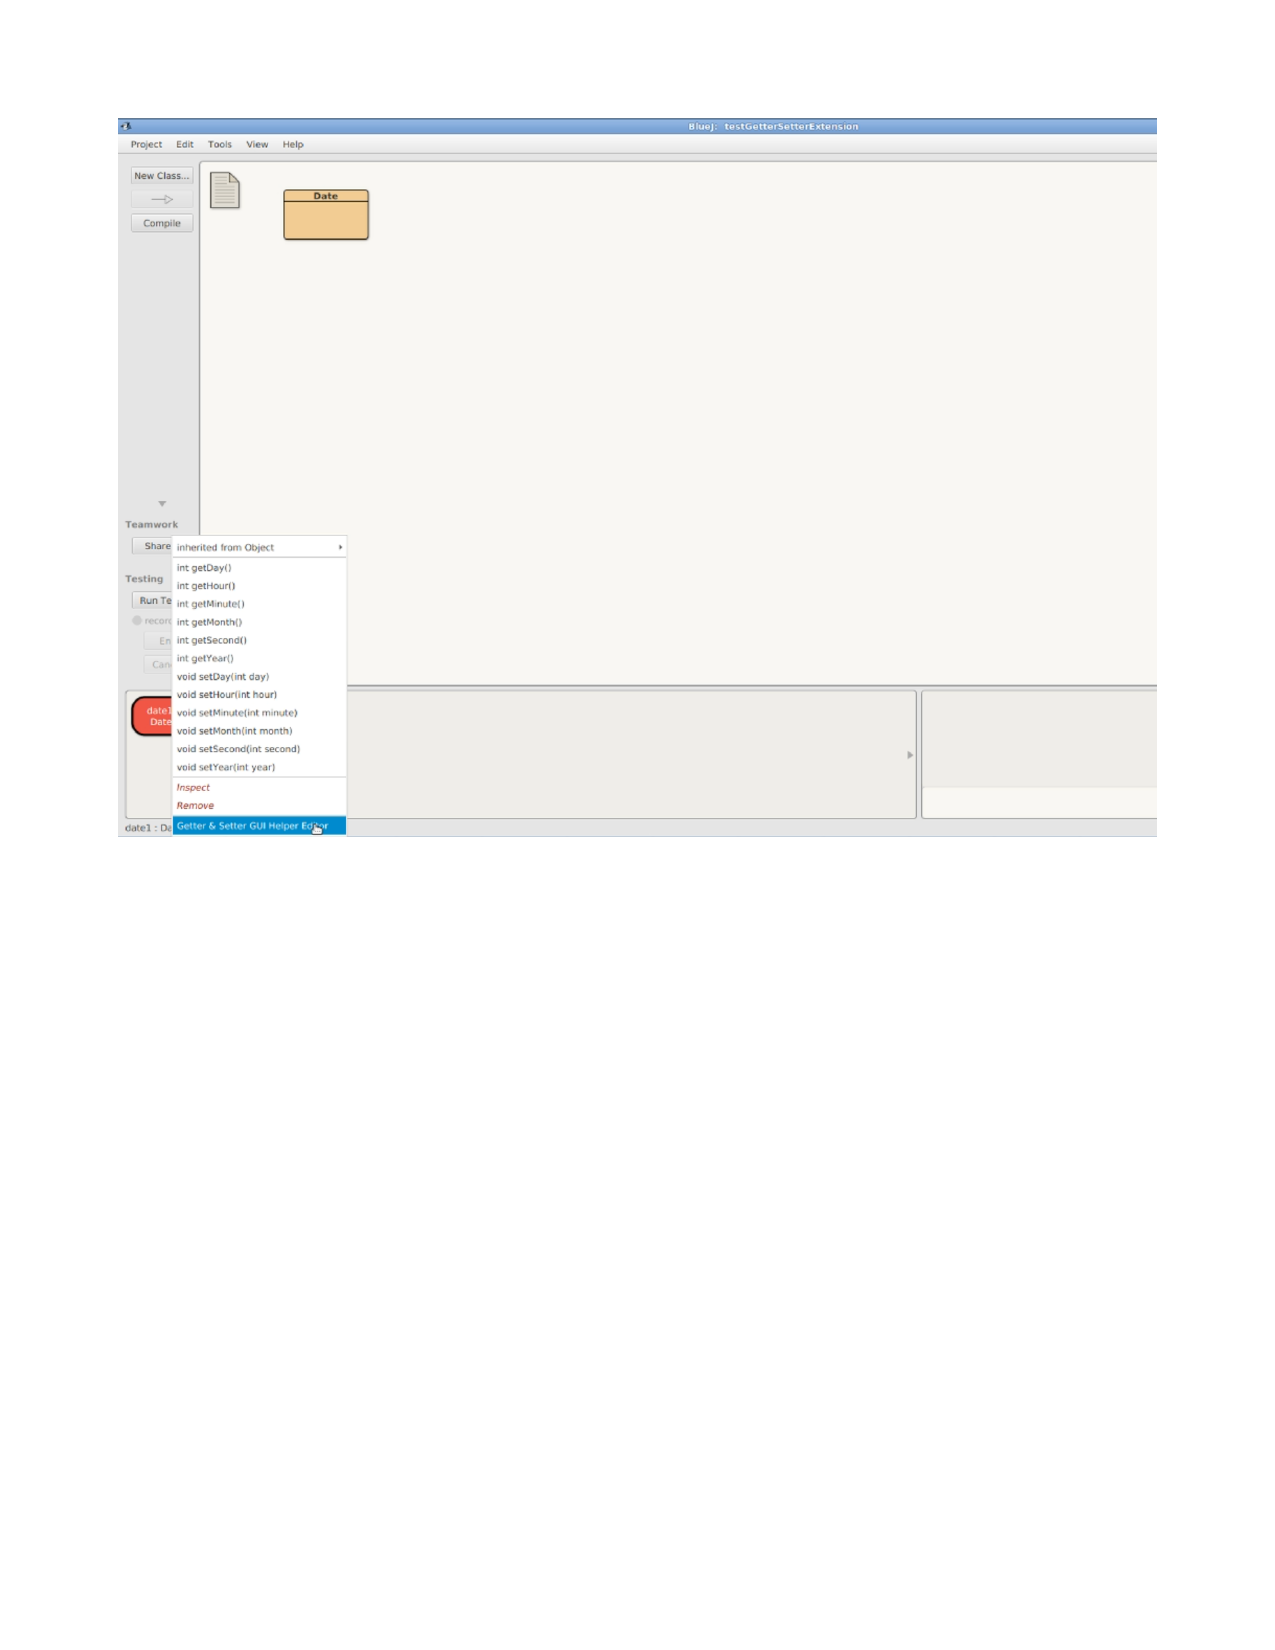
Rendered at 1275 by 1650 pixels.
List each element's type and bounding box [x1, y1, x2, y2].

picture [118, 118, 1157, 837]
